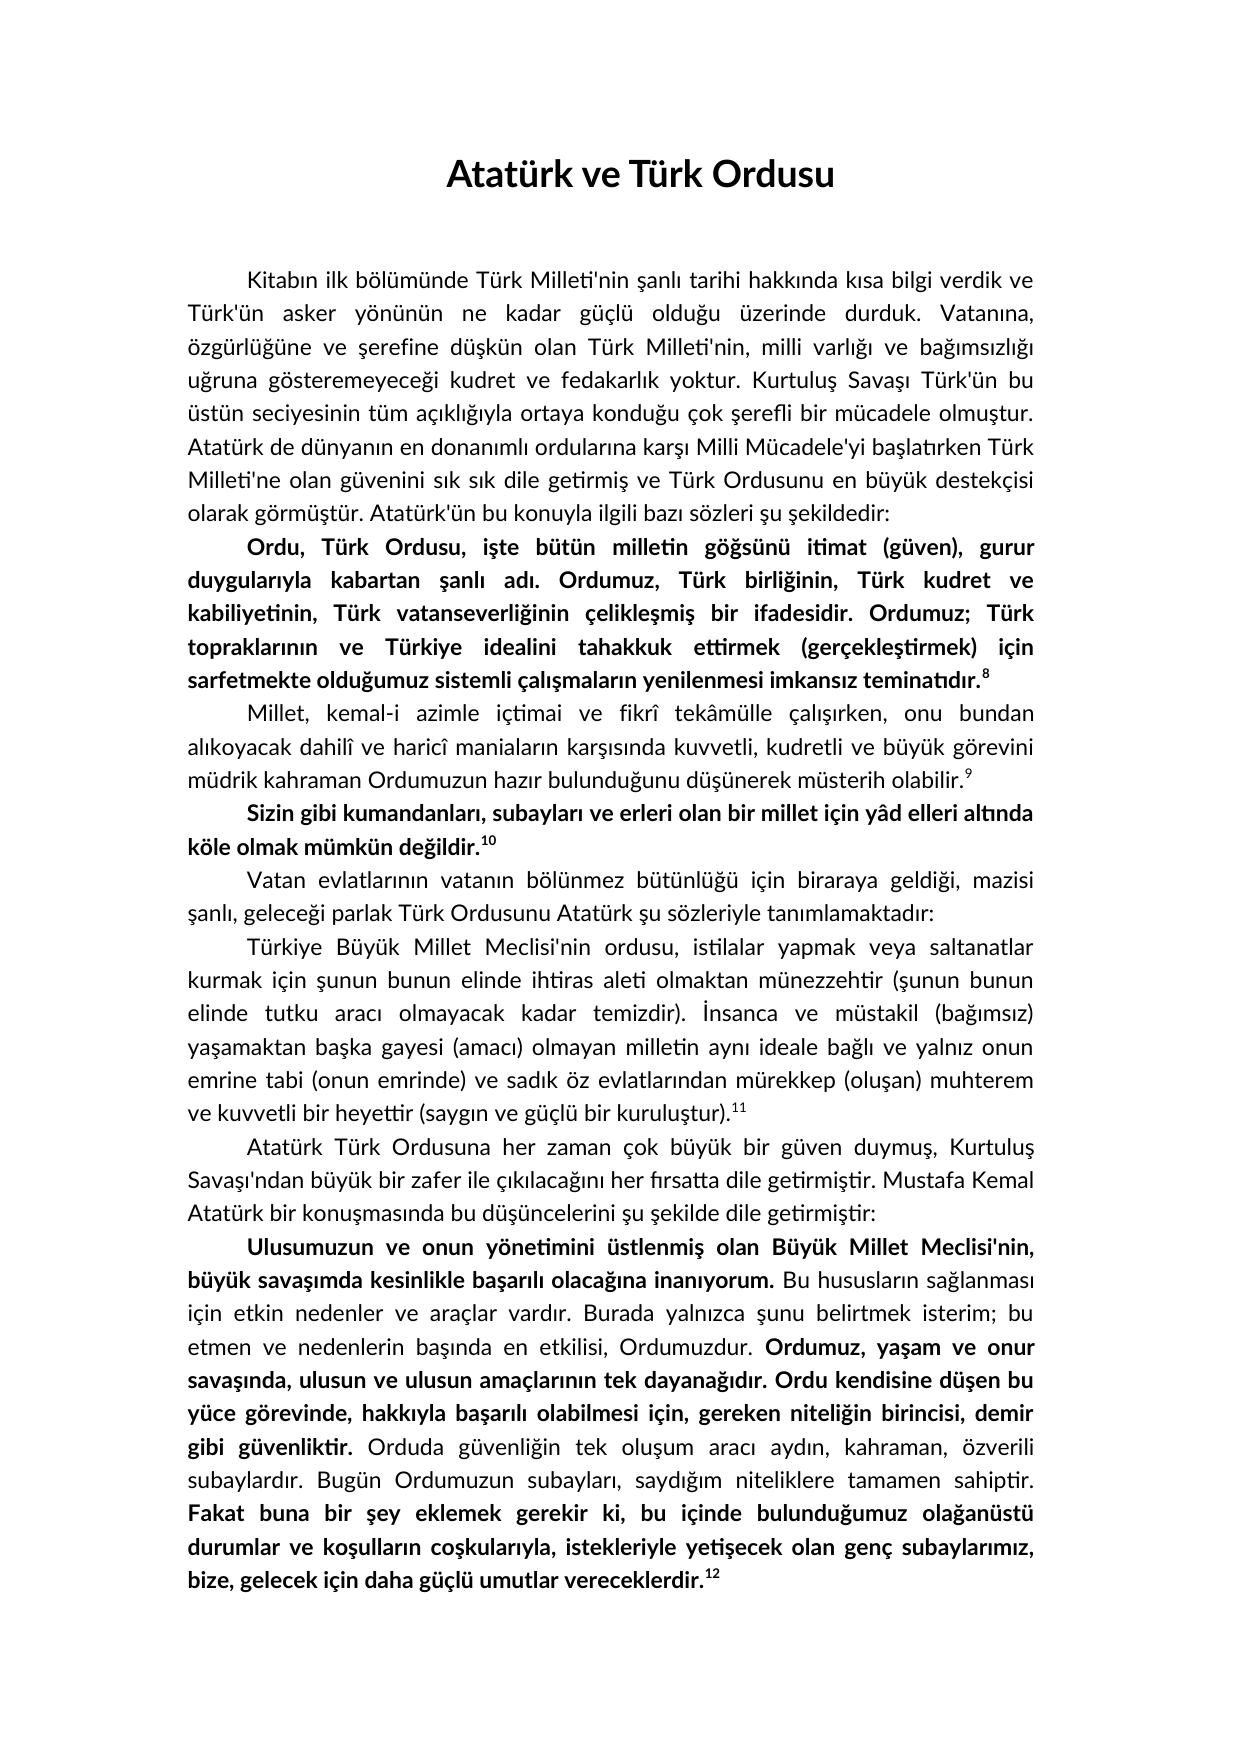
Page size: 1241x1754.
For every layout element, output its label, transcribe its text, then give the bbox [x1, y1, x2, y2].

text Millet, kemal-i azimle içtimai ve fikrî tekâmülle çalışırken, onu bundan alıkoyacak dahilî ve haricî maniaların karşısında kuvvetli, kudretli ve büyük görevini müdrik kahraman Ordumuzun hazır bulunduğunu düşünerek müsterih olabilir.9 [187, 695, 1035, 795]
text Sizin gibi kumandanları, subayları ve erleri olan bir millet için yâd elleri altında köle olmak mümkün değildir.10 [187, 795, 1035, 862]
text Kitabın ilk bölümünde Türk Milleti'nin şanlı tarihi hakkında kısa bilgi verdik ve Türk'ün asker yönünün ne kadar güçlü olduğu üzerinde durduk. Vatanına, özgürlüğüne ve şerefine düşkün olan Türk Milleti'nin, milli varlığı ve bağımsızlığı uğruna gösteremeyeceği kudret ve fedakarlık yoktur. Kurtuluş Savaşı Türk'ün bu üstün seciyesinin tüm açıklığıyla ortaya konduğu çok şerefli bir mücadele olmuştur. Atatürk de dünyanın en donanımlı ordularına karşı Milli Mücadele'yi başlatırken Türk Milleti'ne olan güvenini sık sık dile getirmiş ve Türk Ordusunu en büyük destekçisi olarak görmüştür. Atatürk'ün bu konuyla ilgili bazı sözleri şu şekildedir: [187, 262, 1035, 528]
text Türkiye Büyük Millet Meclisi'nin ordusu, istilalar yapmak veya saltanatlar kurmak için şunun bunun elinde ihtiras aleti olmaktan münezzehtir (şunun bunun elinde tutku aracı olmayacak kadar temizdir). İnsanca ve müstakil (bağımsız) yaşamaktan başka gayesi (amacı) olmayan milletin aynı ideale bağlı ve yalnız onun emrine tabi (onun emrinde) ve sadık öz evlatlarından mürekkep (oluşan) muhterem ve kuvvetli bir heyettir (saygın ve güçlü bir kuruluştur).11 [187, 928, 1035, 1128]
text Atatürk Türk Ordusuna her zaman çok büyük bir güven duymuş, Kurtuluş Savaşı'ndan büyük bir zafer ile çıkılacağını her fırsatta dile getirmiştir. Mustafa Kemal Atatürk bir konuşmasında bu düşüncelerini şu şekilde dile getirmiştir: [187, 1128, 1035, 1228]
text Ulusumuzun ve onun yönetimini üstlenmiş olan Büyük Millet Meclisi'nin, büyük savaşımda kesinlikle başarılı olacağına inanıyorum. Bu hususların sağlanması için etkin nedenler ve araçlar vardır. Burada yalnızca şunu belirtmek isterim; bu etmen ve nedenlerin başında en etkilisi, Ordumuzdur. Ordumuz, yaşam ve onur savaşında, ulusun ve ulusun amaçlarının tek dayanağıdır. Ordu kendisine düşen bu yüce görevinde, hakkıyla başarılı olabilmesi için, gereken niteliğin birincisi, demir gibi güvenliktir. Orduda güvenliğin tek oluşum aracı aydın, kahraman, özverili subaylardır. Bugün Ordumuzun subayları, saydığım niteliklere tamamen sahiptir. Fakat buna bir şey eklemek gerekir ki, bu içinde bulunduğumuz olağanüstü durumlar ve koşulların coşkularıyla, istekleriyle yetişecek olan genç subaylarımız, bize, gelecek için daha güçlü umutlar vereceklerdir.12 [187, 1228, 1035, 1595]
text Ordu, Türk Ordusu, işte bütün milletin göğsünü itimat (güven), gurur duygularıyla kabartan şanlı adı. Ordumuz, Türk birliğinin, Türk kudret ve kabiliyetinin, Türk vatanseverliğinin çelikleşmiş bir ifadesidir. Ordumuz; Türk topraklarının ve Türkiye idealini tahakkuk ettirmek (gerçekleştirmek) için sarfetmekte olduğumuz sistemli çalışmaların yenilenmesi imkansız teminatıdır.8 [187, 528, 1035, 695]
text Vatan evlatlarının vatanın bölünmez bütünlüğü için biraraya geldiği, mazisi şanlı, geleceği parlak Türk Ordusunu Atatürk şu sözleriyle tanımlamaktadır: [187, 862, 1035, 928]
subtitle Atatürk ve Türk Ordusu [187, 150, 1035, 195]
